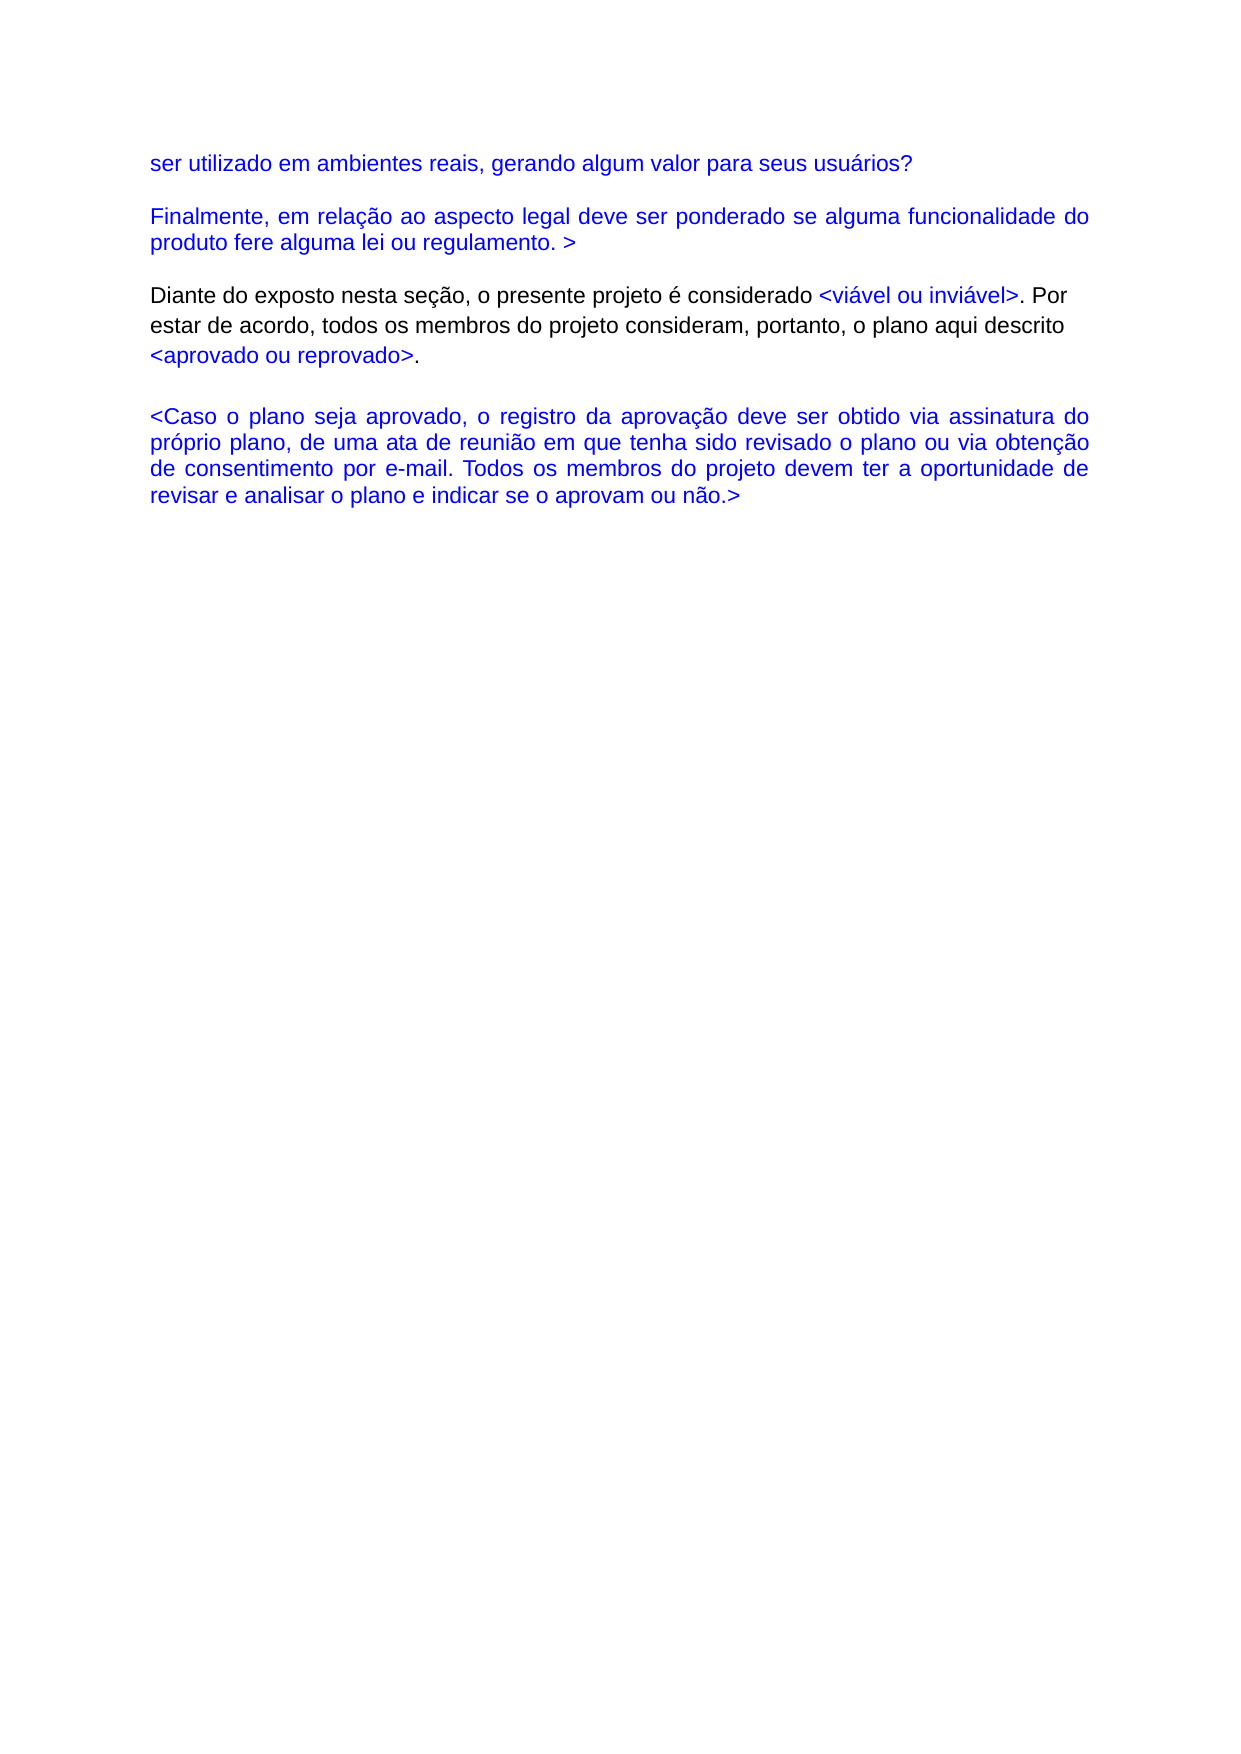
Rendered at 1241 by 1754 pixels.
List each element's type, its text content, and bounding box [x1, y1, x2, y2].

text Diante do exposto nesta seção, o presente projeto é considerado <viável ou inviável>. Por estar de acordo, todos os membros do projeto consideram, portanto, o plano aqui descrito <aprovado ou reprovado>. [150, 282, 1090, 368]
text Finalmente, em relação ao aspecto legal deve ser ponderado se alguma funcionalidade do produto fere alguma lei ou regulamento. > [150, 203, 1090, 255]
text ser utilizado em ambientes reais, gerando algum valor para seus usuários? [150, 150, 1090, 176]
text <Caso o plano seja aprovado, o registro da aprovação deve ser obtido via assinatura do próprio plano, de uma ata de reunião em que tenha sido revisado o plano ou via obtenção de consentimento por e-mail. Todos os membros do projeto devem ter a oportunidade de revisar e analisar o plano e indicar se o aprovam ou não.> [150, 403, 1090, 508]
